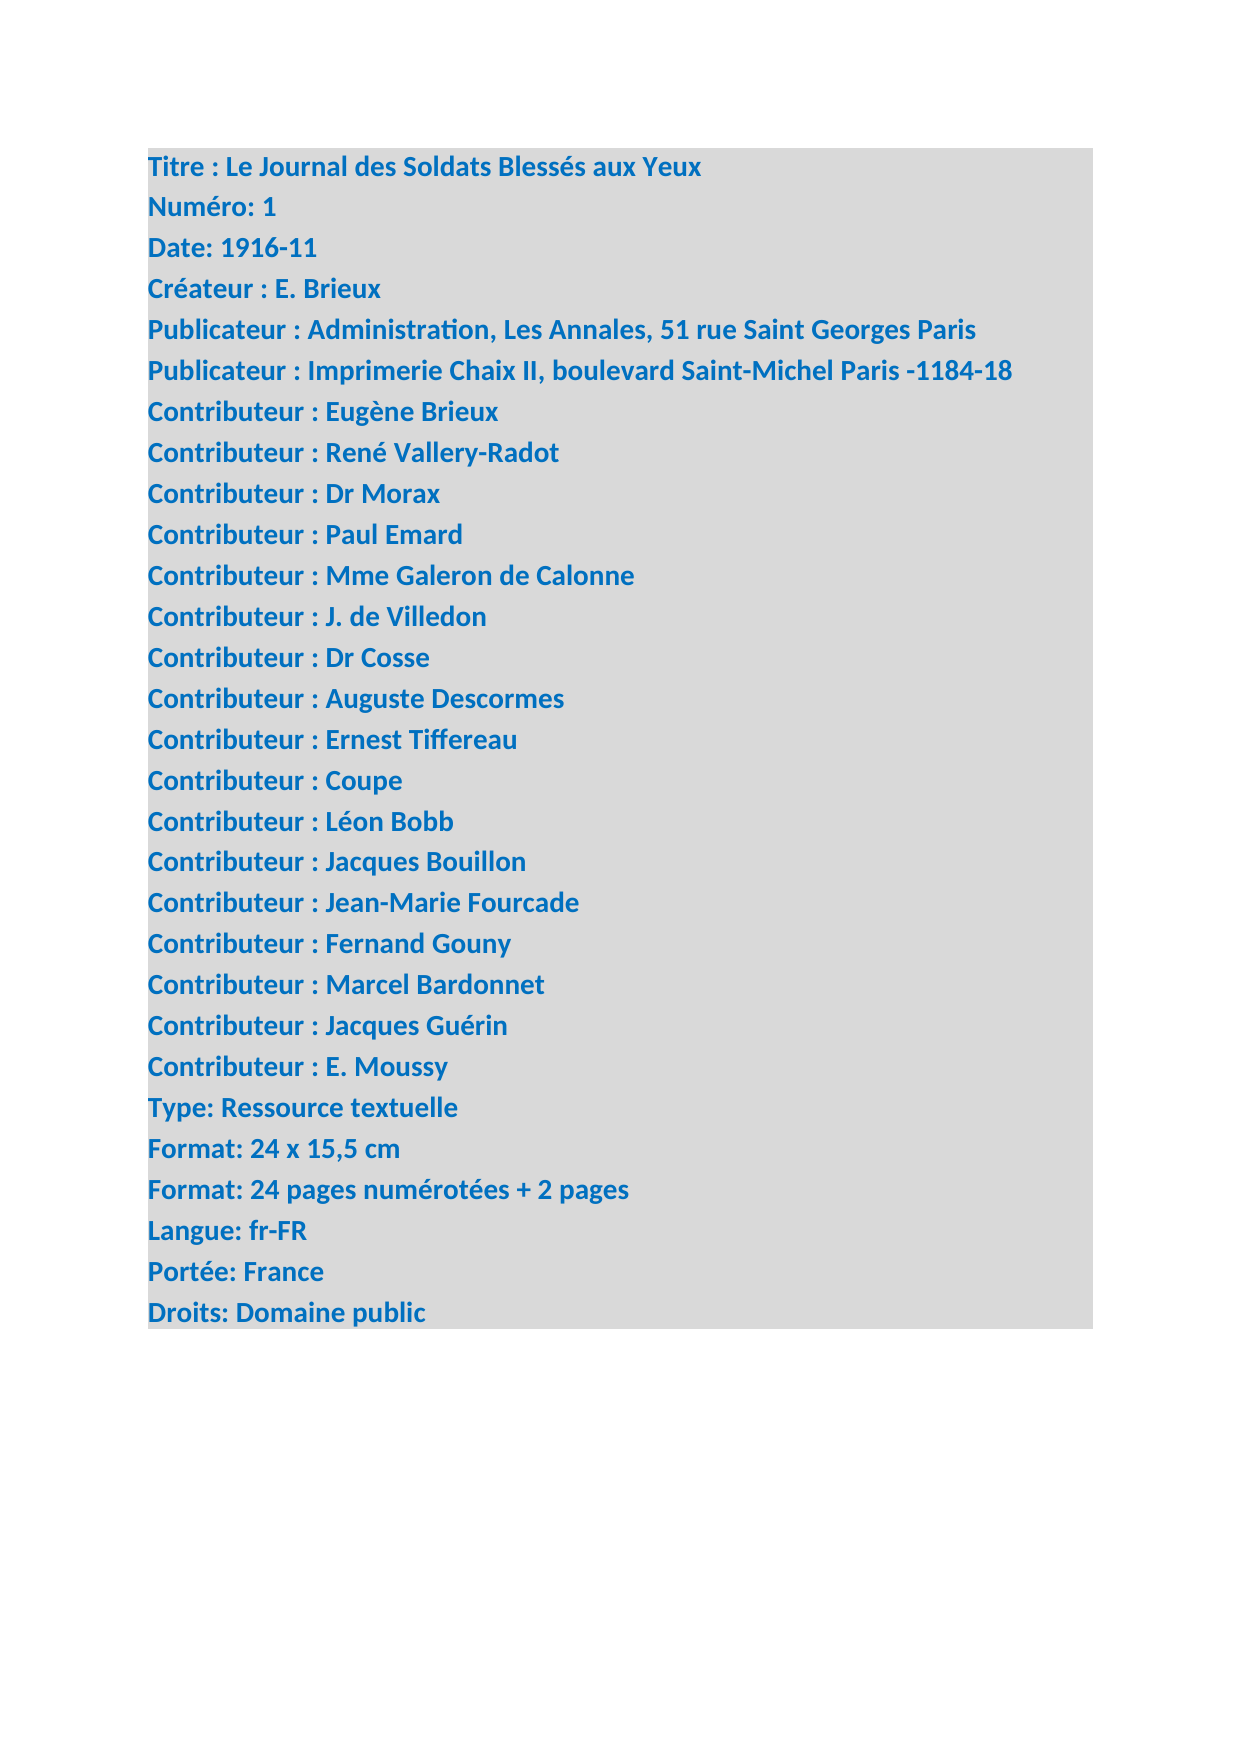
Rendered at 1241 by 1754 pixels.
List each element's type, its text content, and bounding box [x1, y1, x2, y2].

text Contributeur : Fernand Gouny [148, 925, 1093, 961]
text Contributeur : Coupe [148, 762, 1093, 797]
text Créateur : E. Brieux [148, 270, 1093, 306]
text Contributeur : Dr Morax [148, 475, 1093, 511]
text Contributeur : Jacques Bouillon [148, 843, 1093, 879]
text Contributeur : Paul Emard [148, 516, 1093, 552]
text Langue: fr-FR [148, 1212, 1093, 1248]
text Format: 24 pages numérotées + 2 pages [148, 1171, 1093, 1207]
text Contributeur : Jean-Marie Fourcade [148, 884, 1093, 920]
text Portée: France [148, 1253, 1093, 1288]
text Numéro: 1 [148, 188, 1093, 224]
text Date: 1916-11 [148, 229, 1093, 265]
text Contributeur : Auguste Descormes [148, 680, 1093, 715]
text Publicateur : Administration, Les Annales, 51 rue Saint Georges Paris [148, 311, 1093, 347]
text Type: Ressource textuelle [148, 1089, 1093, 1125]
text Contributeur : Eugène Brieux [148, 393, 1093, 429]
text Contributeur : E. Moussy [148, 1048, 1093, 1084]
text Titre : Le Journal des Soldats Blessés aux Yeux [148, 148, 1093, 183]
text Contributeur : Ernest Tiffereau [148, 721, 1093, 756]
text Contributeur : Mme Galeron de Calonne [148, 557, 1093, 593]
text Contributeur : Léon Bobb [148, 803, 1093, 838]
text Contributeur : René Vallery-Radot [148, 434, 1093, 470]
text Droits: Domaine public [148, 1294, 1093, 1329]
text Contributeur : Marcel Bardonnet [148, 966, 1093, 1002]
text Contributeur : Jacques Guérin [148, 1007, 1093, 1043]
text Contributeur : J. de Villedon [148, 598, 1093, 633]
text Format: 24 x 15,5 cm [148, 1130, 1093, 1166]
text Contributeur : Dr Cosse [148, 639, 1093, 674]
text Publicateur : Imprimerie Chaix II, boulevard Saint-Michel Paris -1184-18 [148, 352, 1093, 388]
